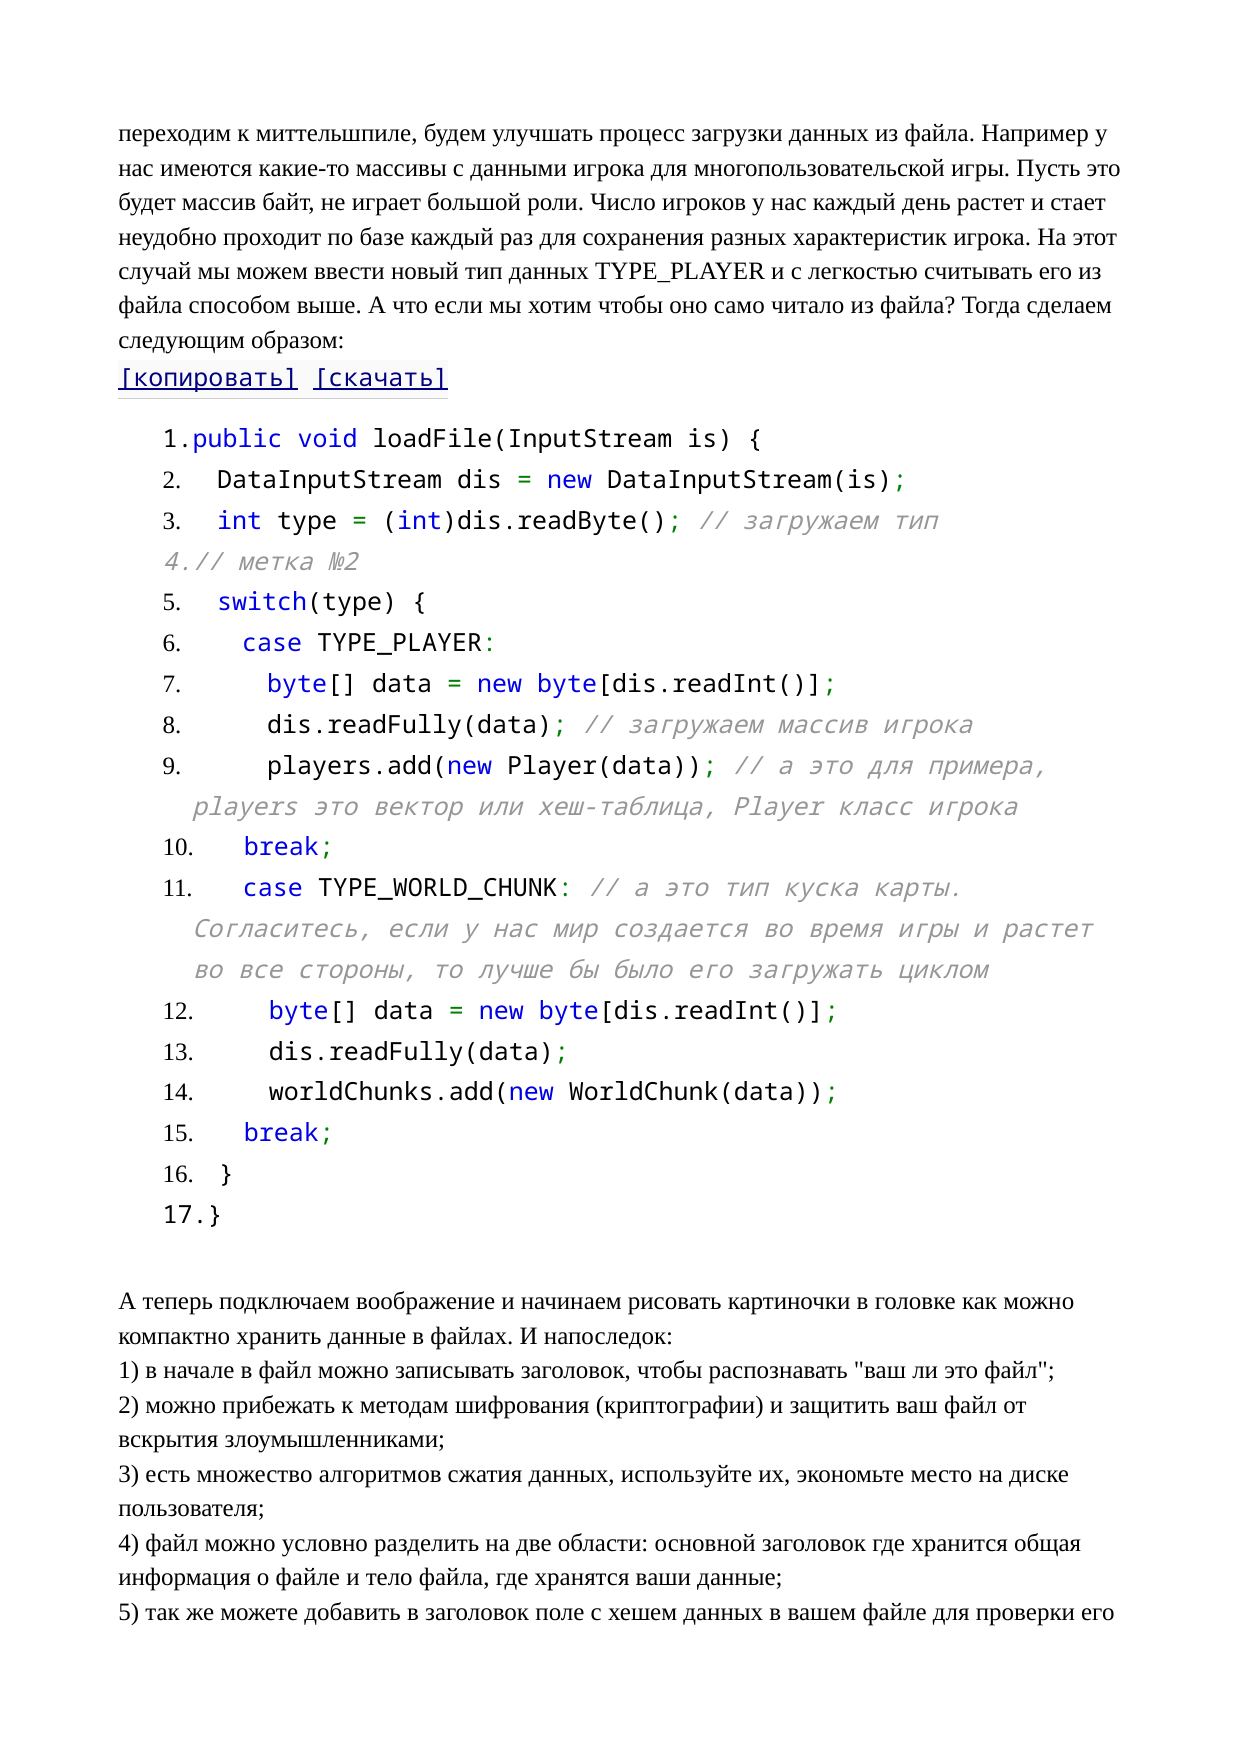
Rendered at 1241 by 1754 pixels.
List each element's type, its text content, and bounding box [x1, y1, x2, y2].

list byte[] data = new byte[dis.readInt()]; [162, 666, 1122, 700]
text [копировать] [скачать] [118, 359, 1122, 398]
list // метка №2 [162, 543, 1122, 577]
text А теперь подключаем воображение и начинаем рисовать картиночки в головке как можно компактно хранить данные в файлах. И напоследок: 1) в начале в файл можно записывать заголовок, чтобы распознавать "ваш ли это файл"; 2) можно прибежать к методам шифрования (криптографии) и защитить ваш файл от вскрытия злоумышленниками; 3) есть множество алгоритмов сжатия данных, используйте их, экономьте место на диске пользователя; 4) файл можно условно разделить на две области: основной заголовок где хранится общая информация о файле и тело файла, где хранятся ваши данные; 5) так же можете добавить в заголовок поле с хешем данных в вашем файле для проверки его [118, 1252, 1122, 1625]
list DataInputStream dis = new DataInputStream(is); [162, 461, 1122, 496]
list public void loadFile(InputStream is) { [162, 421, 1122, 455]
list case TYPE_WORLD_CHUNK: // а это тип куска карты. Согласитесь, если у нас мир создается во время игры и растет во все стороны, то лучше бы было его загружать циклом [162, 870, 1122, 986]
list break; [162, 829, 1122, 863]
list switch(type) { [162, 584, 1122, 618]
list int type = (int)dis.readByte(); // загружаем тип [162, 502, 1122, 536]
list } [162, 1156, 1122, 1190]
text переходим к миттельшпиле, будем улучшать процесс загрузки данных из файла. Например у нас имеются какие-то массивы с данными игрока для многопользовательской игры. Пусть это будет массив байт, не играет большой роли. Число игроков у нас каждый день растет и стает неудобно проходит по базе каждый раз для сохранения разных характеристик игрока. На этот случай мы можем ввести новый тип данных TYPE_PLAYER и с легкостью считывать его из файла способом выше. А что если мы хотим чтобы оно само читало из файла? Тогда сделаем следующим образом: [118, 118, 1122, 354]
list players.add(new Player(data)); // а это для примера, players это вектор или хеш-таблица, Player класс игрока [162, 747, 1122, 822]
list dis.readFully(data); // загружаем массив игрока [162, 706, 1122, 741]
list } [162, 1196, 1122, 1231]
list worldChunks.add(new WorldChunk(data)); [162, 1074, 1122, 1108]
list dis.readFully(data); [162, 1033, 1122, 1067]
list case TYPE_PLAYER: [162, 625, 1122, 659]
list break; [162, 1115, 1122, 1149]
list byte[] data = new byte[dis.readInt()]; [162, 992, 1122, 1026]
